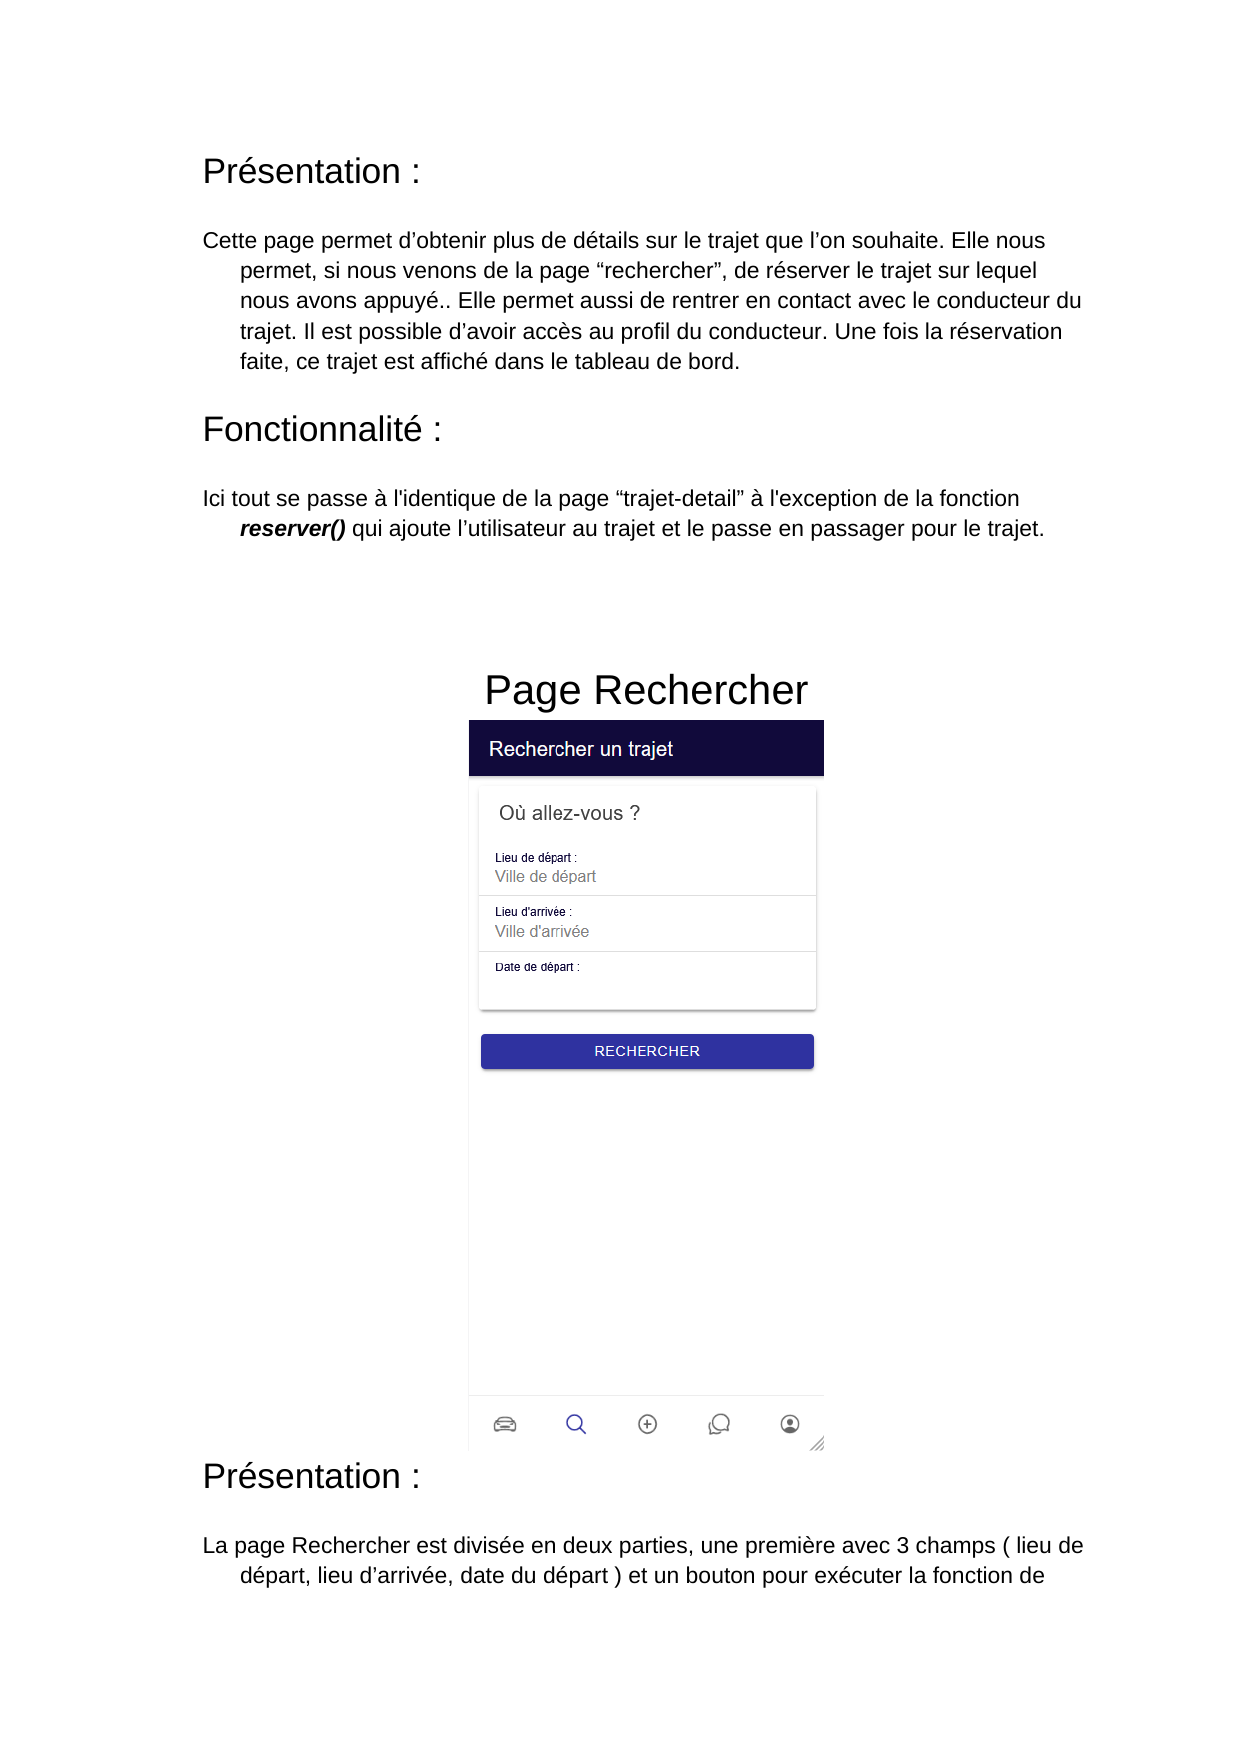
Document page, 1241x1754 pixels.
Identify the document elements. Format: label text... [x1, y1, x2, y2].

text Ici tout se passe à l'identique de la page “trajet-detail” à l'exception de la fonction reserver() qui ajoute l’utilisateur au trajet et le passe en passager pour le trajet. [202, 485, 1090, 542]
text Présentation : [202, 150, 1090, 191]
picture [468, 720, 824, 1451]
text Cette page permet d’obtenir plus de détails sur le trajet que l’on souhaite. Elle nous permet, si nous venons de la page “rechercher”, de réserver le trajet sur lequel nous avons appuyé.. Elle permet aussi de rentrer en contact avec le conducteur du trajet. Il est possible d’avoir accès au profil du conducteur. Une fois la réservation faite, ce trajet est affiché dans le tableau de bord. [202, 227, 1090, 374]
text Fonctionnalité : [202, 408, 1090, 449]
text Présentation : [202, 1455, 1090, 1496]
text Page Rechercher [202, 665, 1090, 713]
text La page Rechercher est divisée en deux parties, une première avec 3 champs ( lieu de départ, lieu d’arrivée, date du départ ) et un bouton pour exécuter la fonction de [202, 1532, 1090, 1588]
